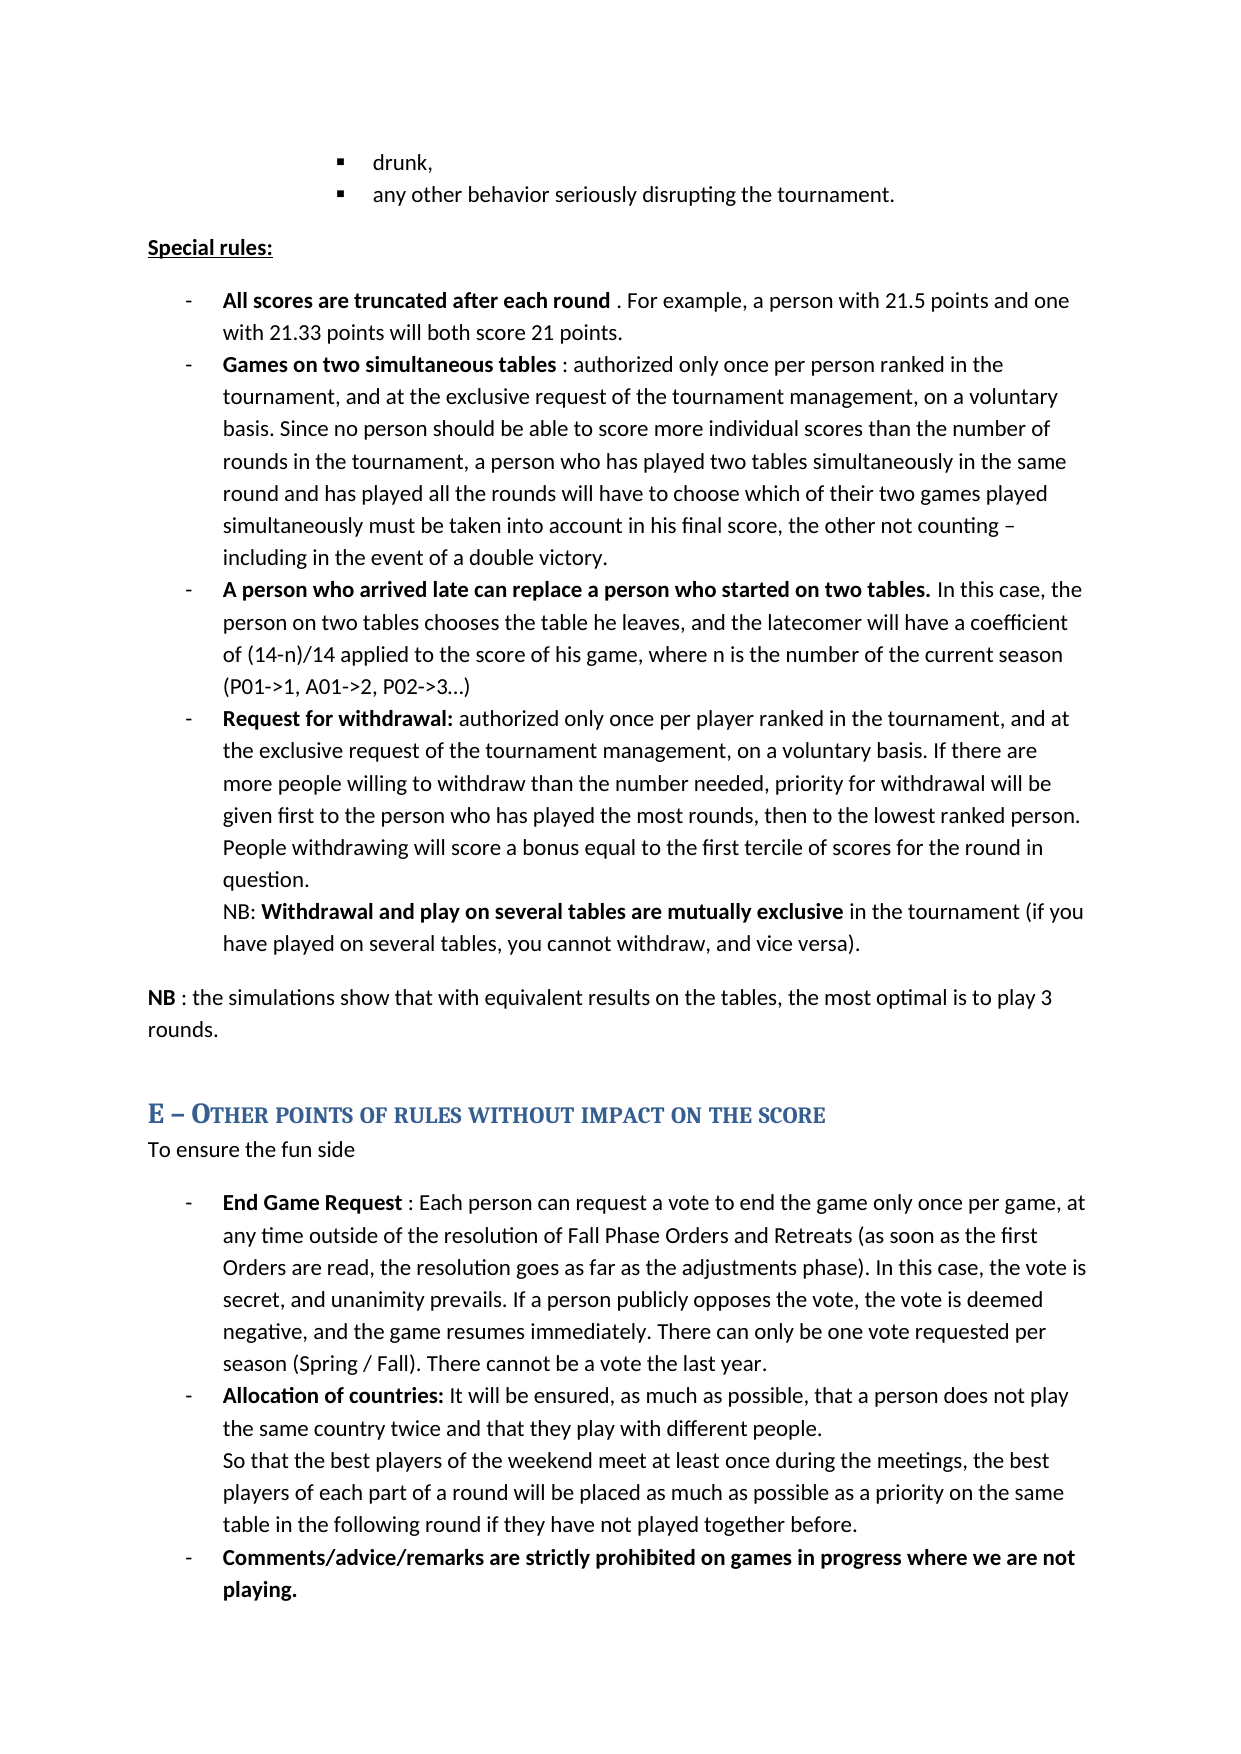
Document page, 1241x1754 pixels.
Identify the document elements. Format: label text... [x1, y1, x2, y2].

list End Game Request : Each person can request a vote to end the game only once per game, at any time outside of the resolution of Fall Phase Orders and Retreats (as soon as the first Orders are read, the resolution goes as far as the adjustments phase). In this case, the vote is secret, and unanimity prevails. If a person publicly opposes the vote, the vote is deemed negative, and the game resumes immediately. There can only be one vote requested per season (Spring / Fall). There cannot be a vote the last year. [185, 1188, 1093, 1377]
text Special rules: [148, 233, 1093, 261]
list any other behavior seriously disrupting the tournament. [335, 180, 1093, 208]
text NB : the simulations show that with equivalent results on the tables, the most optimal is to play 3 rounds. [148, 983, 1093, 1043]
list NB: Withdrawal and play on several tables are mutually exclusive in the tournament (if you have played on several tables, you cannot withdraw, and vice versa). [223, 897, 1093, 958]
list Request for withdrawal: authorized only once per player ranked in the tournament, and at the exclusive request of the tournament management, on a voluntary basis. If there are more people willing to withdraw than the number needed, priority for withdrawal will be given first to the person who has played the most rounds, then to the lowest ranked person. People withdrawing will score a bonus equal to the first tercile of scores for the round in question. [185, 704, 1093, 893]
list All scores are truncated after each round . For example, a person with 21.5 points and one with 21.33 points will both score 21 points. [185, 286, 1093, 346]
list drunk, [335, 148, 1093, 176]
list Allocation of countries: It will be ensured, as much as possible, that a person does not play the same country twice and that they play with different people. So that the best players of the weekend meet at least once during the meetings, the best players of each part of a round will be placed as much as possible as a priority on the same table in the following round if they have not played together before. [185, 1382, 1093, 1538]
text To ensure the fun side [148, 1136, 1093, 1163]
list Comments/advice/remarks are strictly prohibited on games in progress where we are not playing. [185, 1543, 1093, 1603]
list A person who arrived late can replace a person who started on two tables. In this case, the person on two tables chooses the table he leaves, and the latecomer will have a coefficient of (14-n)/14 applied to the score of his game, where n is the number of the current season (P01->1, A01->2, P02->3…) [185, 576, 1093, 700]
list Games on two simultaneous tables : authorized only once per person ranked in the tournament, and at the exclusive request of the tournament management, on a voluntary basis. Since no person should be able to score more individual scores than the number of rounds in the tournament, a person who has played two tables simultaneously in the same round and has played all the rounds will have to choose which of their two games played simultaneously must be taken into account in his final score, the other not counting – including in the event of a double victory. [185, 350, 1093, 571]
subtitle E – Other points of rules without impact on the score [148, 1097, 1093, 1131]
